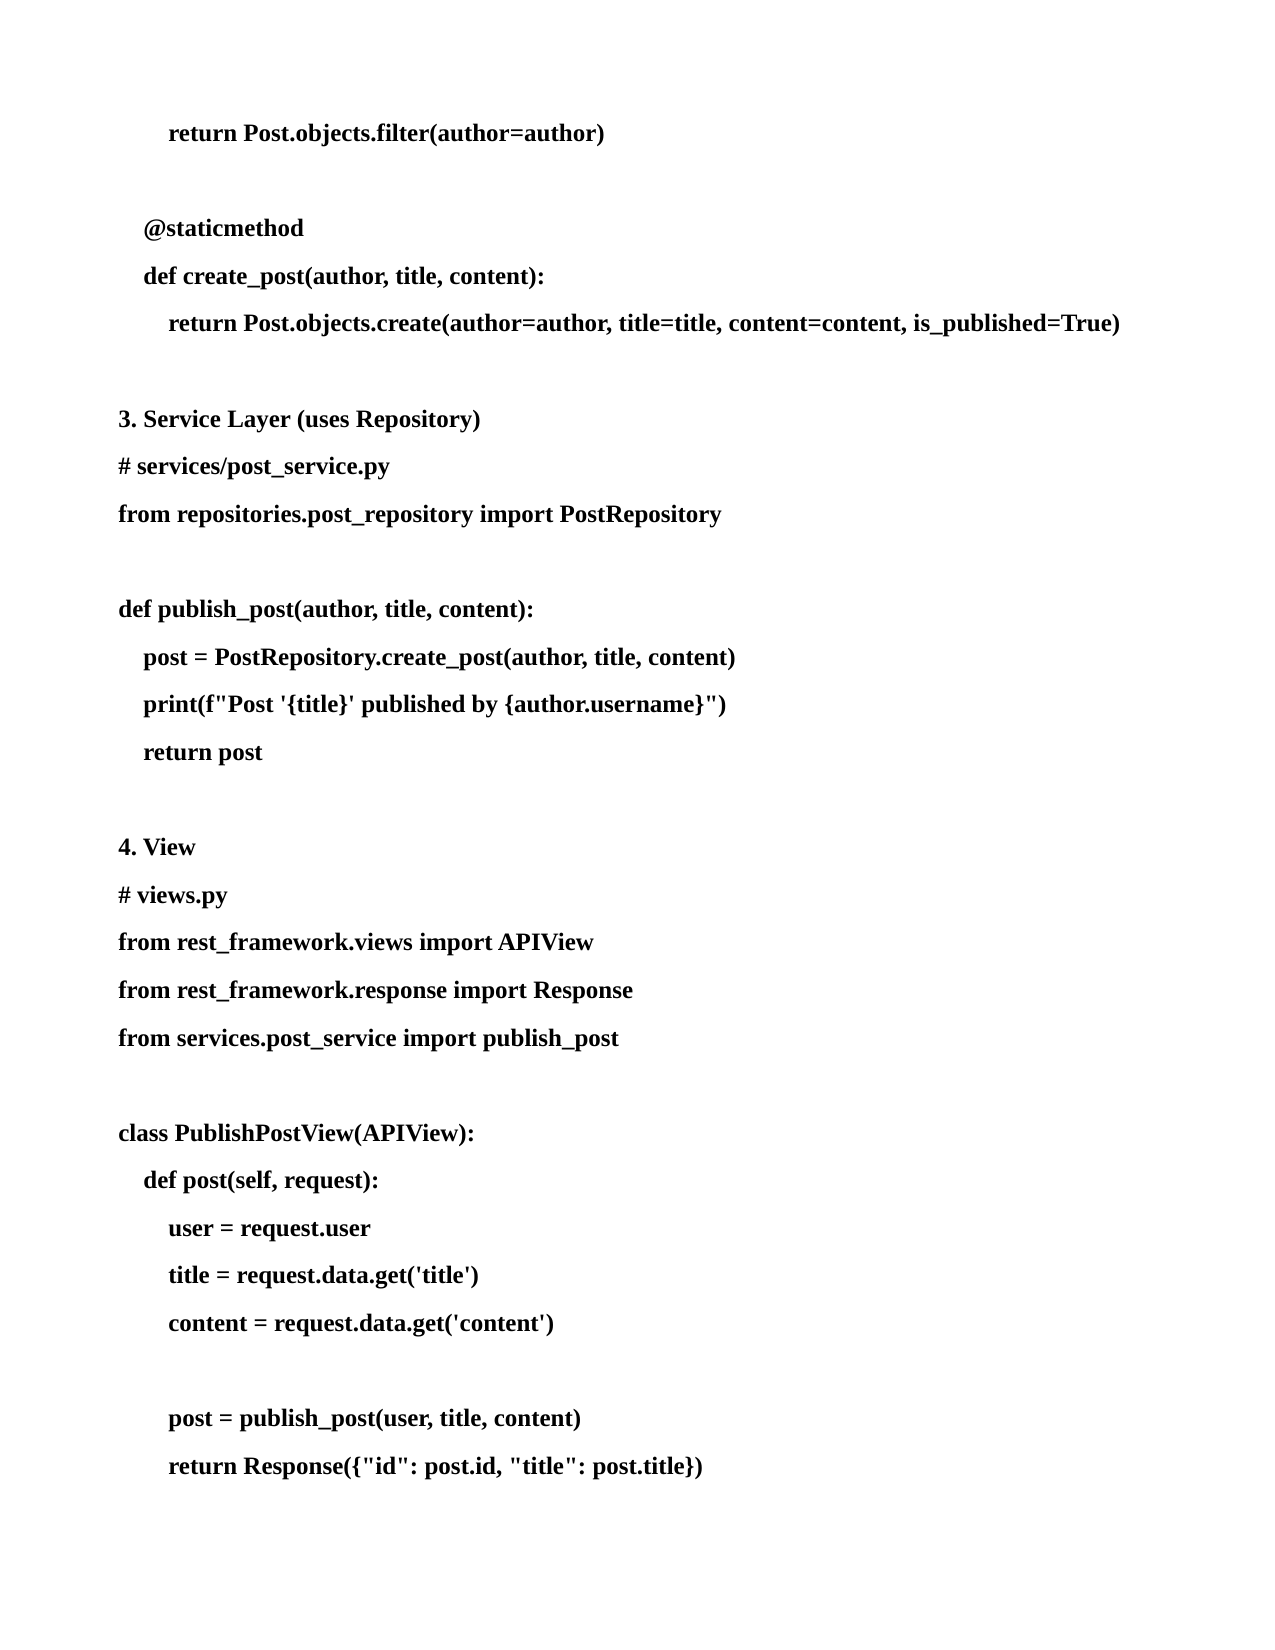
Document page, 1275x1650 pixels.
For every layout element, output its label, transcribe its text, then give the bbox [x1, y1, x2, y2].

text 3. Service Layer (uses Repository) [118, 404, 1157, 432]
text class PublishPostView(APIView): [118, 1118, 1157, 1147]
text content = request.data.get('content') [118, 1308, 1157, 1337]
text return post [118, 737, 1157, 766]
text post = publish_post(user, title, content) [118, 1403, 1157, 1432]
text from rest_framework.views import APIView [118, 927, 1157, 956]
text from repositories.post_repository import PostRepository [118, 499, 1157, 528]
text # views.py [118, 880, 1157, 908]
text user = request.user [118, 1213, 1157, 1242]
text title = request.data.get('title') [118, 1261, 1157, 1289]
text from services.post_service import publish_post [118, 1023, 1157, 1051]
text post = PostRepository.create_post(author, title, content) [118, 642, 1157, 671]
text @staticmethod [118, 213, 1157, 242]
text return Post.objects.filter(author=author) [118, 118, 1157, 147]
text 4. View [118, 832, 1157, 861]
text def create_post(author, title, content): [118, 261, 1157, 290]
text from rest_framework.response import Response [118, 975, 1157, 1004]
text return Post.objects.create(author=author, title=title, content=content, is_published=True) [118, 308, 1157, 337]
text def post(self, request): [118, 1165, 1157, 1194]
text print(f"Post '{title}' published by {author.username}") [118, 689, 1157, 718]
text return Response({"id": post.id, "title": post.title}) [118, 1451, 1157, 1480]
text def publish_post(author, title, content): [118, 594, 1157, 623]
text # services/post_service.py [118, 451, 1157, 480]
